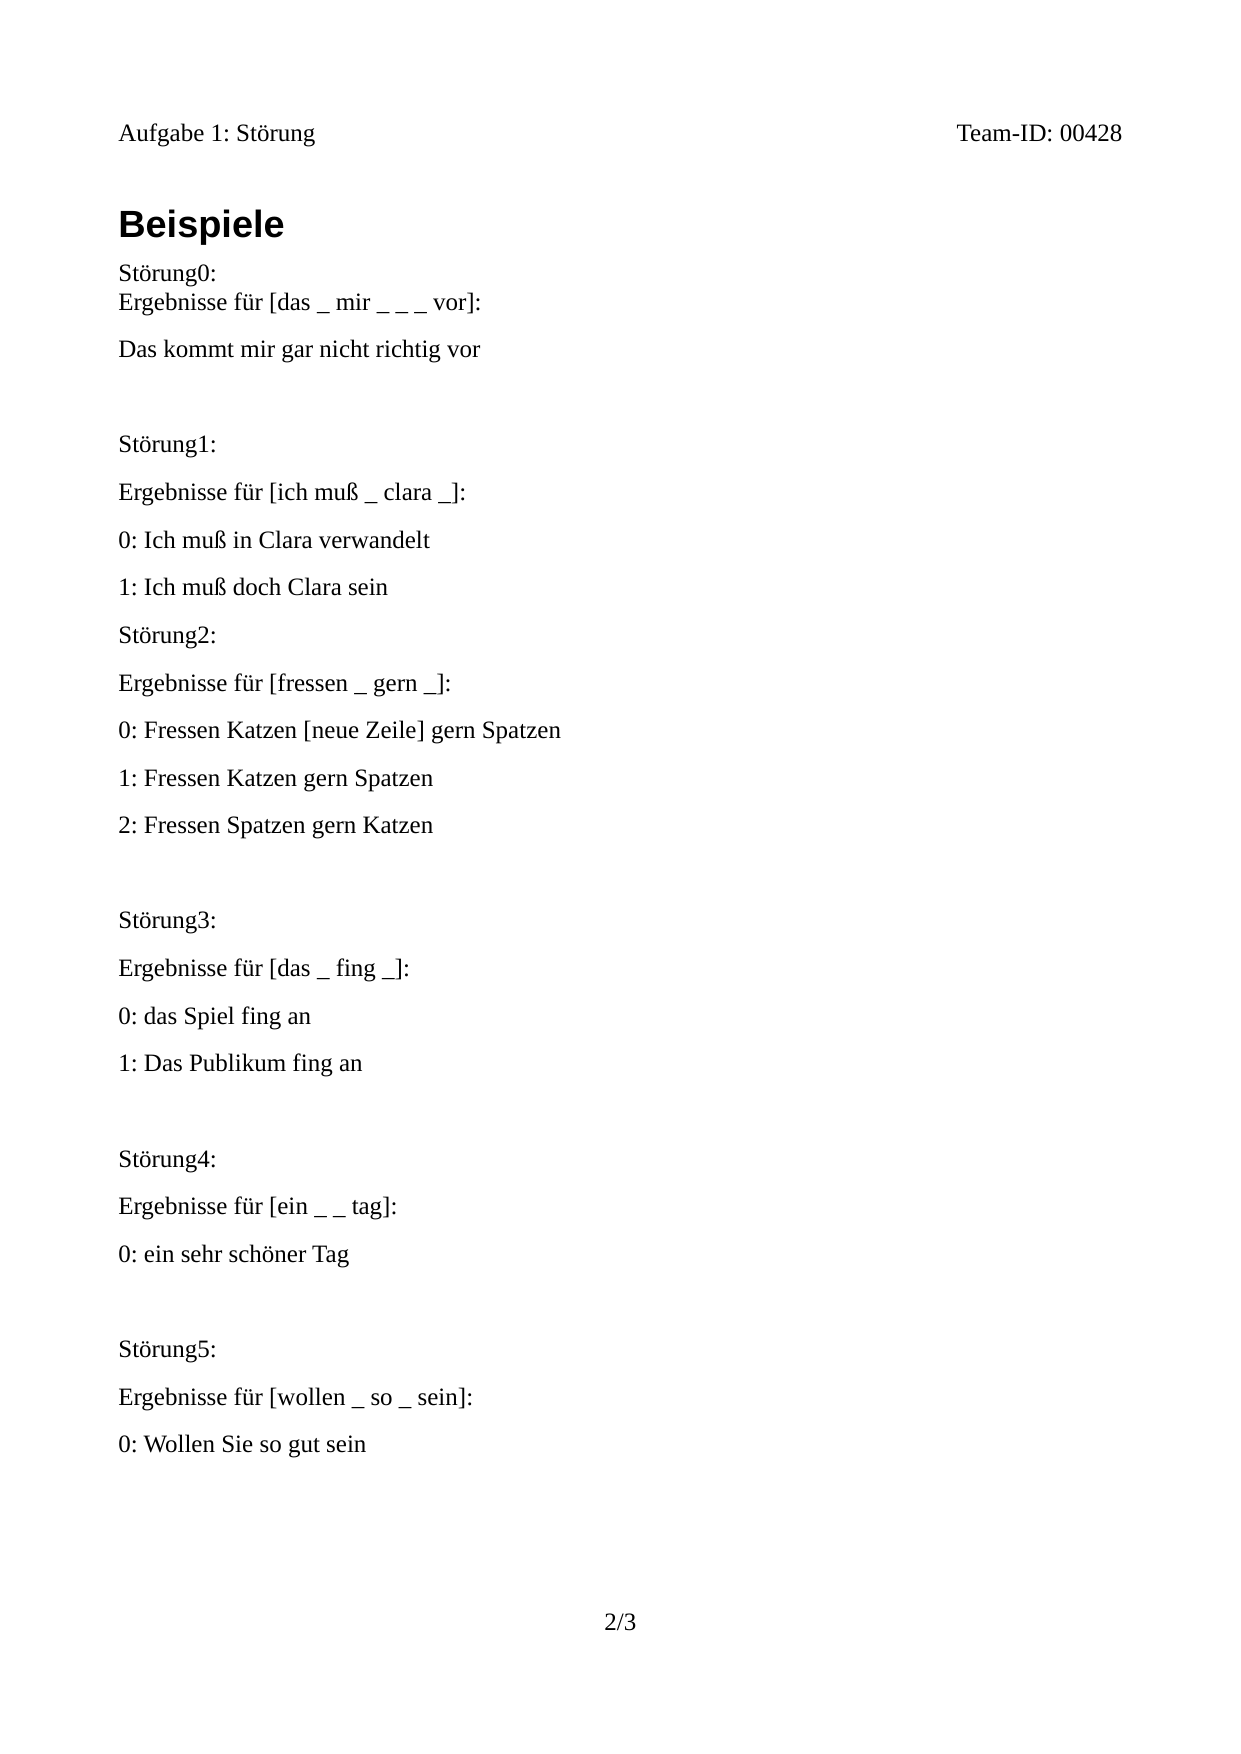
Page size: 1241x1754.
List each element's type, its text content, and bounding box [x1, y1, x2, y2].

text 0: ein sehr schöner Tag [118, 1239, 1122, 1268]
text Ergebnisse für [fressen _ gern _]: [118, 668, 1122, 696]
text 1: Fressen Katzen gern Spatzen [118, 763, 1122, 792]
text Ergebnisse für [ich muß _ clara _]: [118, 477, 1122, 506]
text 0: das Spiel fing an [118, 1001, 1122, 1029]
text Ergebnisse für [ein _ _ tag]: [118, 1191, 1122, 1220]
text 0: Wollen Sie so gut sein [118, 1429, 1122, 1458]
text Störung3: [118, 906, 1122, 934]
text Störung0: [118, 258, 1122, 287]
text Ergebnisse für [das _ mir _ _ _ vor]: [118, 287, 1122, 316]
text Störung5: [118, 1334, 1122, 1363]
text Störung1: [118, 429, 1122, 458]
text Ergebnisse für [wollen _ so _ sein]: [118, 1382, 1122, 1410]
text 0: Fressen Katzen [neue Zeile] gern Spatzen [118, 715, 1122, 744]
text Ergebnisse für [das _ fing _]: [118, 953, 1122, 982]
text Das kommt mir gar nicht richtig vor [118, 334, 1122, 363]
text 0: Ich muß in Clara verwandelt [118, 525, 1122, 553]
subtitle Beispiele [118, 202, 1122, 246]
text Störung4: [118, 1144, 1122, 1172]
text Störung2: [118, 620, 1122, 649]
text 1: Das Publikum fing an [118, 1048, 1122, 1077]
text 2: Fressen Spatzen gern Katzen [118, 810, 1122, 839]
text 1: Ich muß doch Clara sein [118, 572, 1122, 601]
